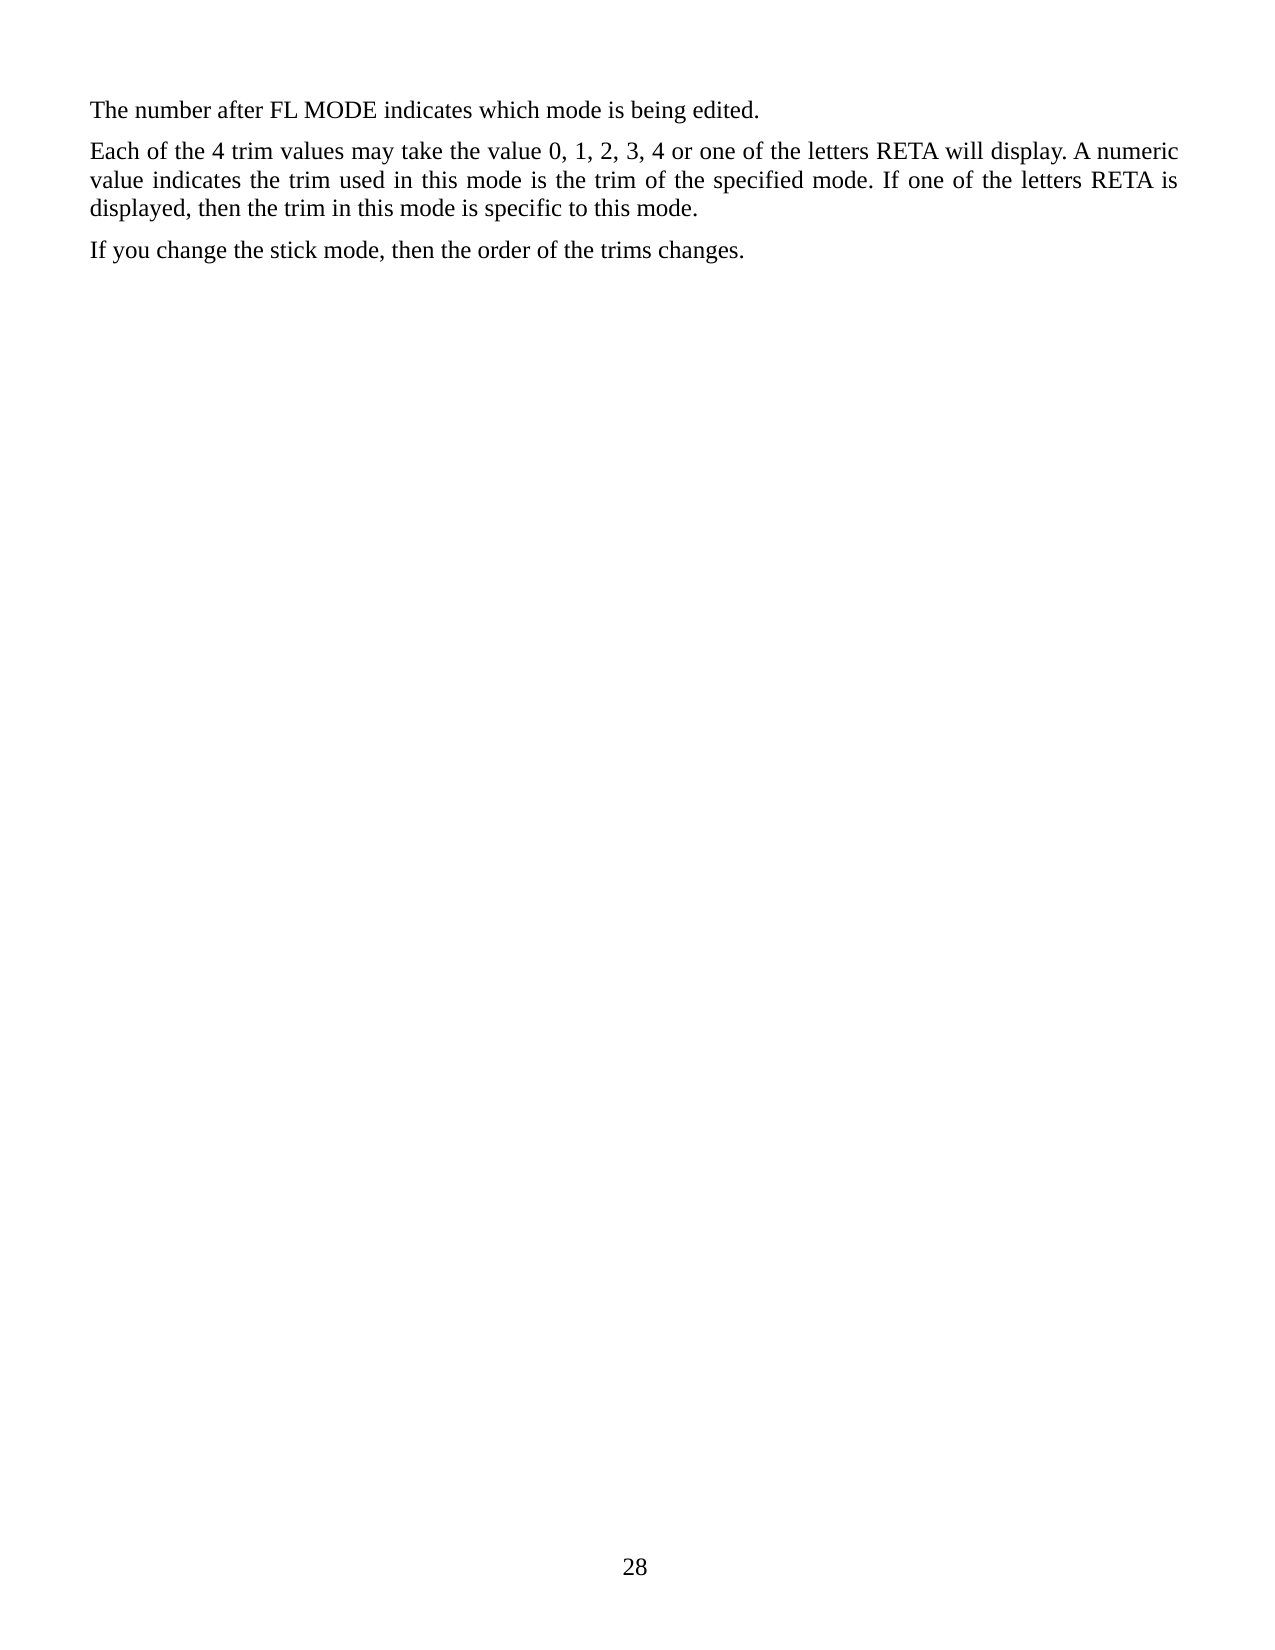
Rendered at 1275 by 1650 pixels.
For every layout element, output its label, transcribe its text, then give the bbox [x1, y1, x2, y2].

text Each of the 4 trim values may take the value 0, 1, 2, 3, 4 or one of the letters RETA will display. A numeric value indicates the trim used in this mode is the trim of the specified mode. If one of the letters RETA is displayed, then the trim in this mode is specific to this mode. [89, 136, 1180, 222]
text If you change the stick mode, then the order of the trims changes. [89, 235, 1180, 263]
text The number after FL MODE indicates which mode is being edited. [89, 95, 1180, 123]
